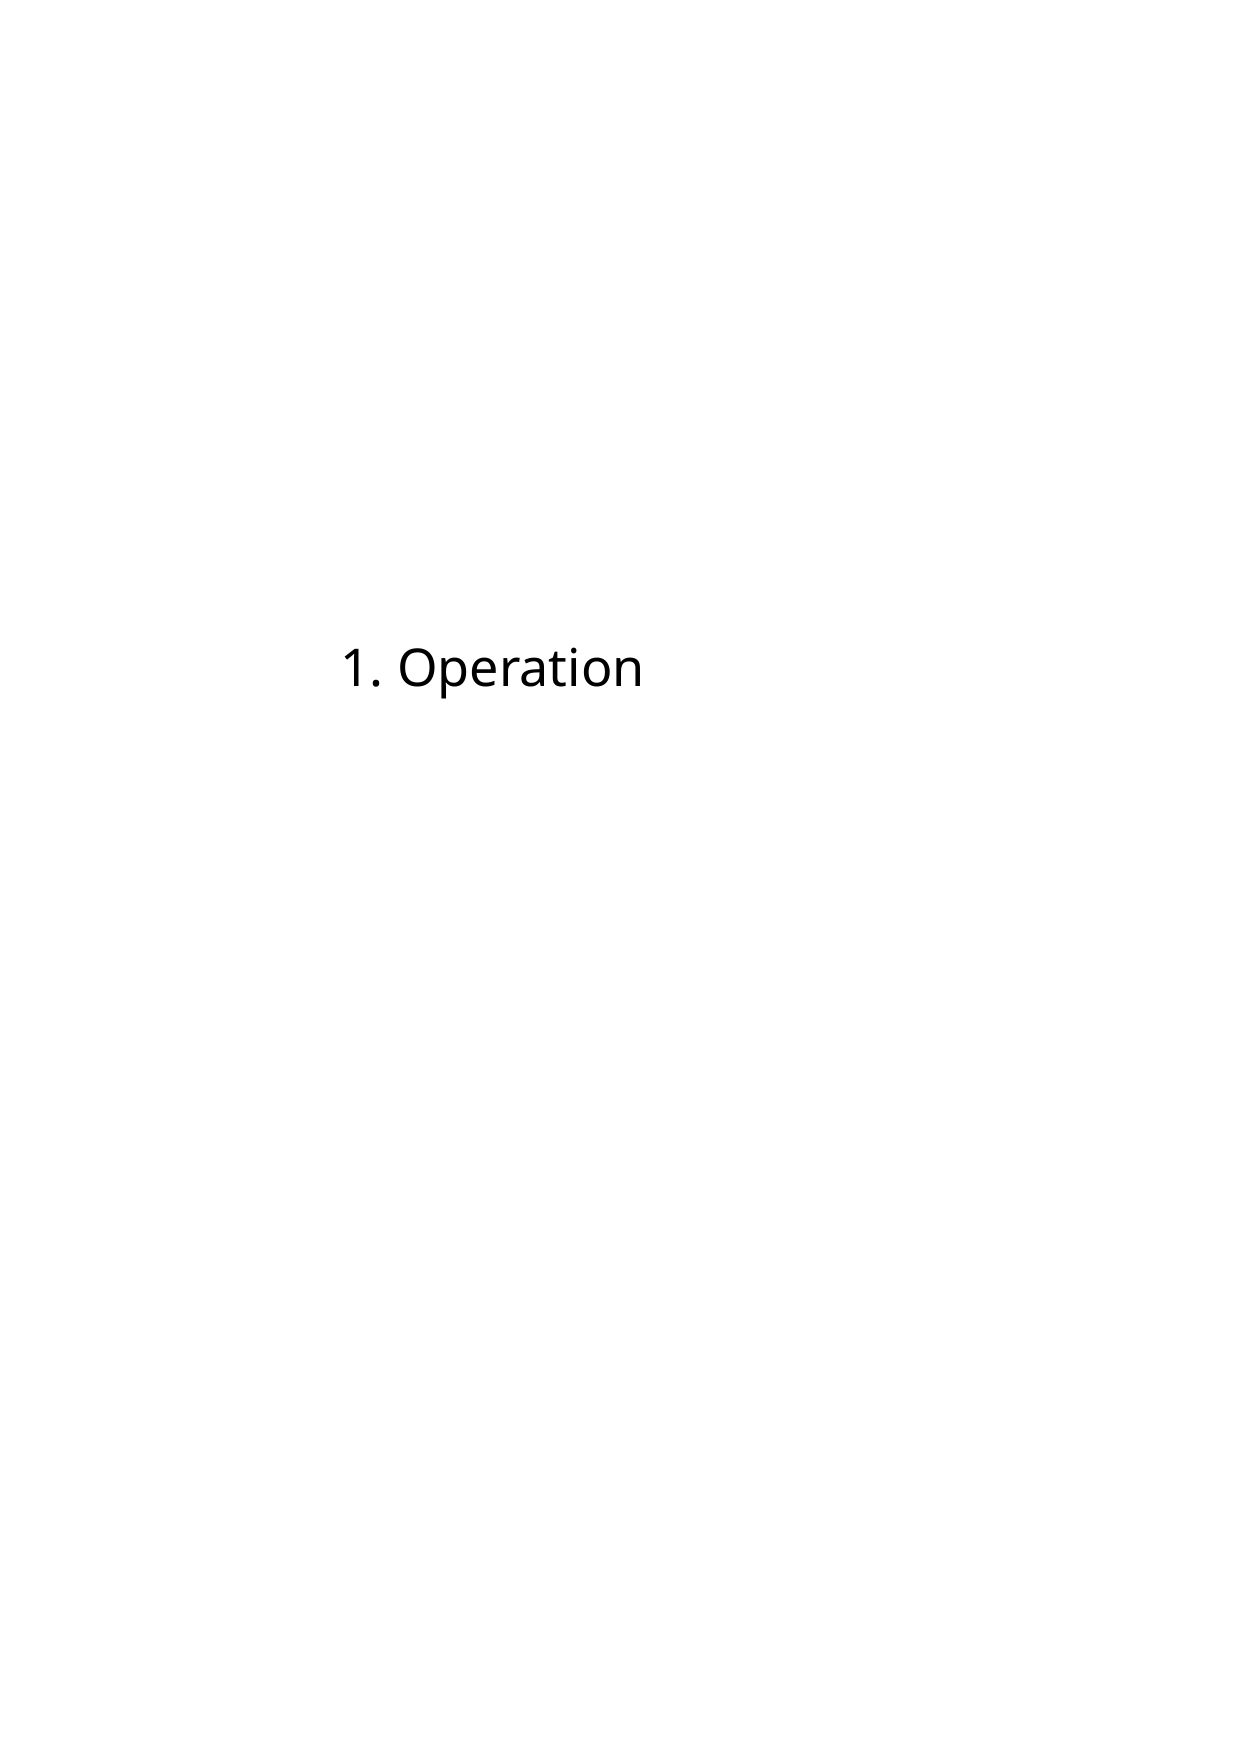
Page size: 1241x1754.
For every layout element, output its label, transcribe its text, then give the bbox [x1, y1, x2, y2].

text 1. Operation [340, 631, 1122, 701]
